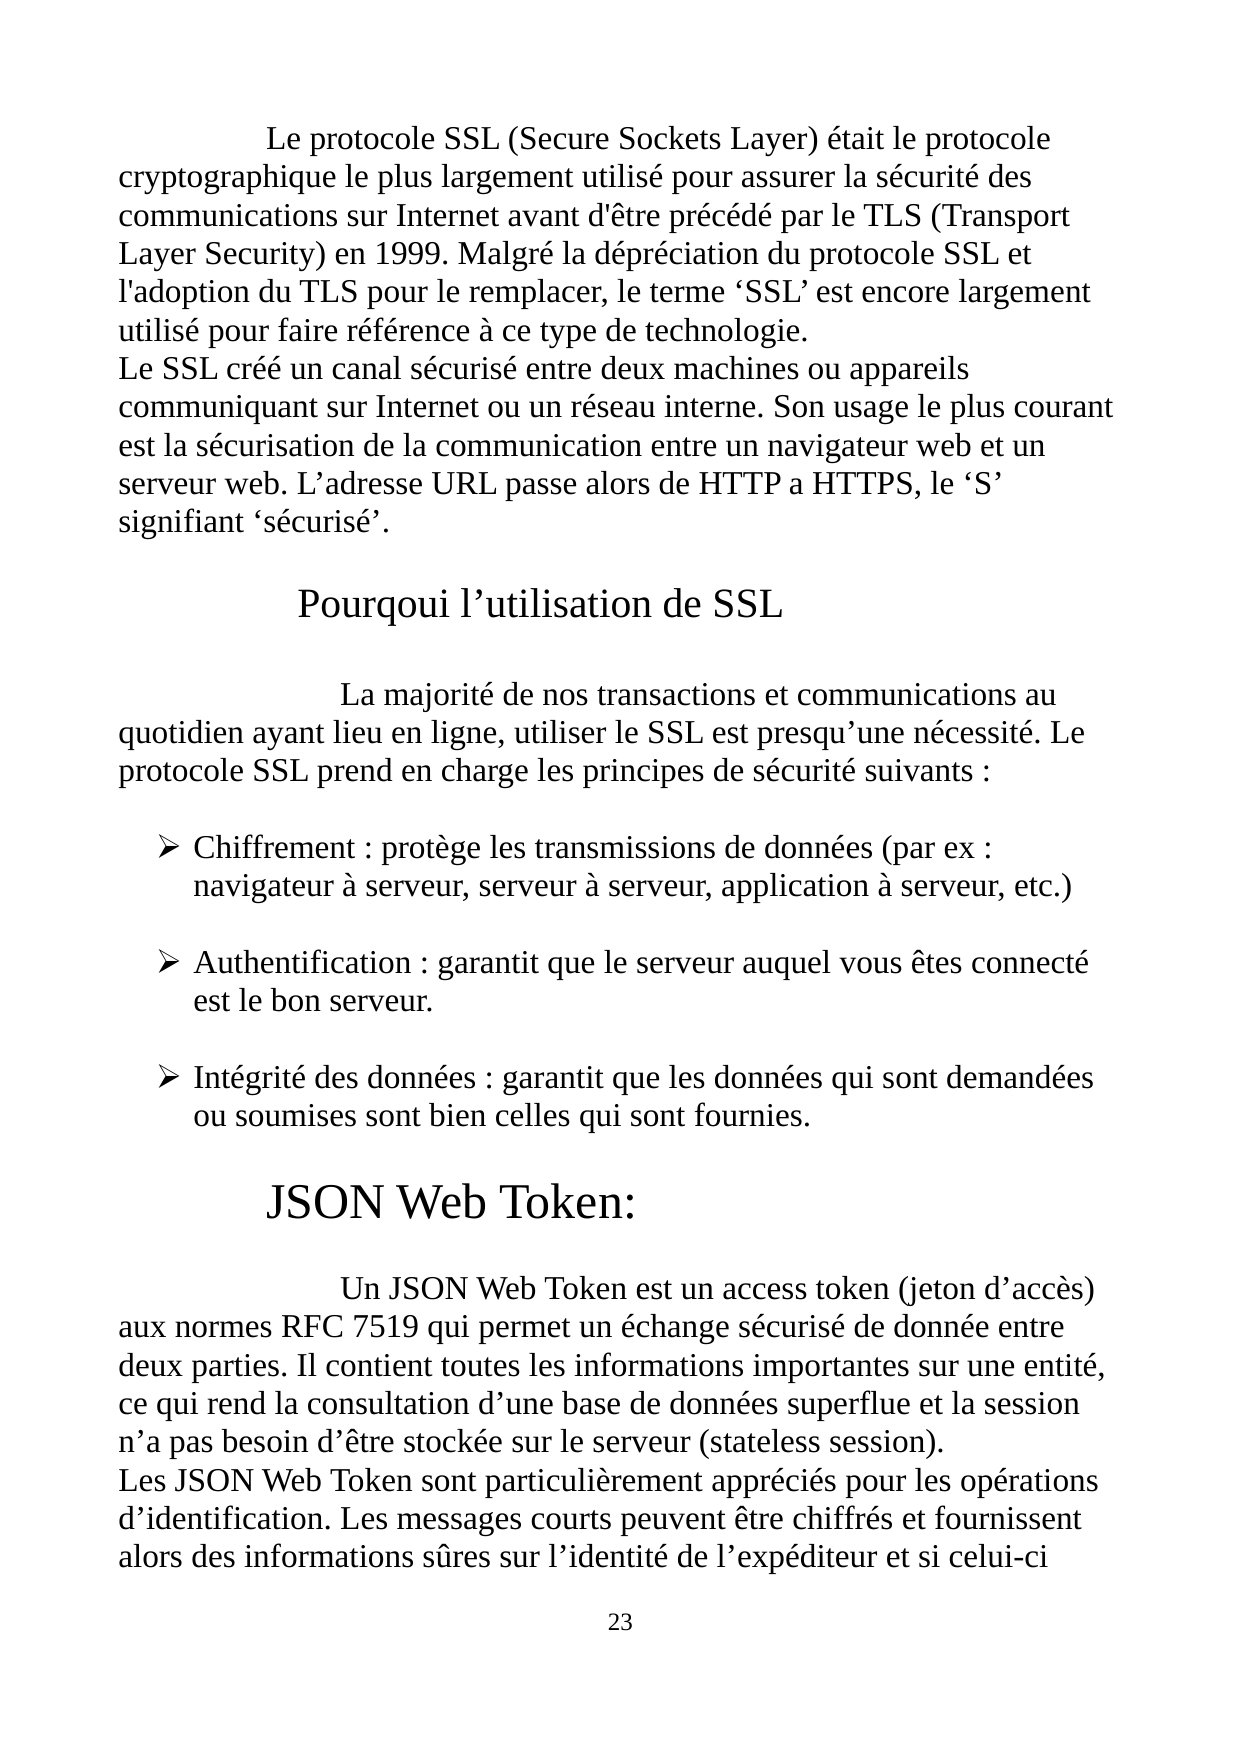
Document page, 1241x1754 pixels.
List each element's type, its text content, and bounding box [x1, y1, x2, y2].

text Un JSON Web Token est un access token (jeton d’accès) aux normes RFC 7519 qui permet un échange sécurisé de donnée entre deux parties. Il contient toutes les informations importantes sur une entité, ce qui rend la consultation d’une base de données superflue et la session n’a pas besoin d’être stockée sur le serveur (stateless session). [118, 1268, 1122, 1460]
text Le protocole SSL (Secure Sockets Layer) était le protocole cryptographique le plus largement utilisé pour assurer la sécurité des communications sur Internet avant d'être précédé par le TLS (Transport Layer Security) en 1999. Malgré la dépréciation du protocole SSL et l'adoption du TLS pour le remplacer, le terme ‘SSL’ est encore largement utilisé pour faire référence à ce type de technologie. [118, 118, 1122, 348]
text JSON Web Token: [118, 1172, 1122, 1230]
text La majorité de nos transactions et communications au [118, 674, 1122, 712]
list Chiffrement : protège les transmissions de données (par ex : navigateur à serveur, serveur à serveur, application à serveur, etc.) [156, 827, 1122, 904]
text quotidien ayant lieu en ligne, utiliser le SSL est presqu’une nécessité. Le protocole SSL prend en charge les principes de sécurité suivants : [118, 712, 1122, 789]
list Authentification : garantit que le serveur auquel vous êtes connecté est le bon serveur. [156, 942, 1122, 1019]
list Intégrité des données : garantit que les données qui sont demandées ou soumises sont bien celles qui sont fournies. [156, 1057, 1122, 1134]
text Le SSL créé un canal sécurisé entre deux machines ou appareils communiquant sur Internet ou un réseau interne. Son usage le plus courant est la sécurisation de la communication entre un navigateur web et un serveur web. L’adresse URL passe alors de HTTP a HTTPS, le ‘S’ signifiant ‘sécurisé’. [118, 348, 1122, 540]
text Pourqoui l’utilisation de SSL [118, 578, 1122, 626]
text Les JSON Web Token sont particulièrement appréciés pour les opérations d’identification. Les messages courts peuvent être chiffrés et fournissent alors des informations sûres sur l’identité de l’expéditeur et si celui-ci [118, 1460, 1122, 1575]
